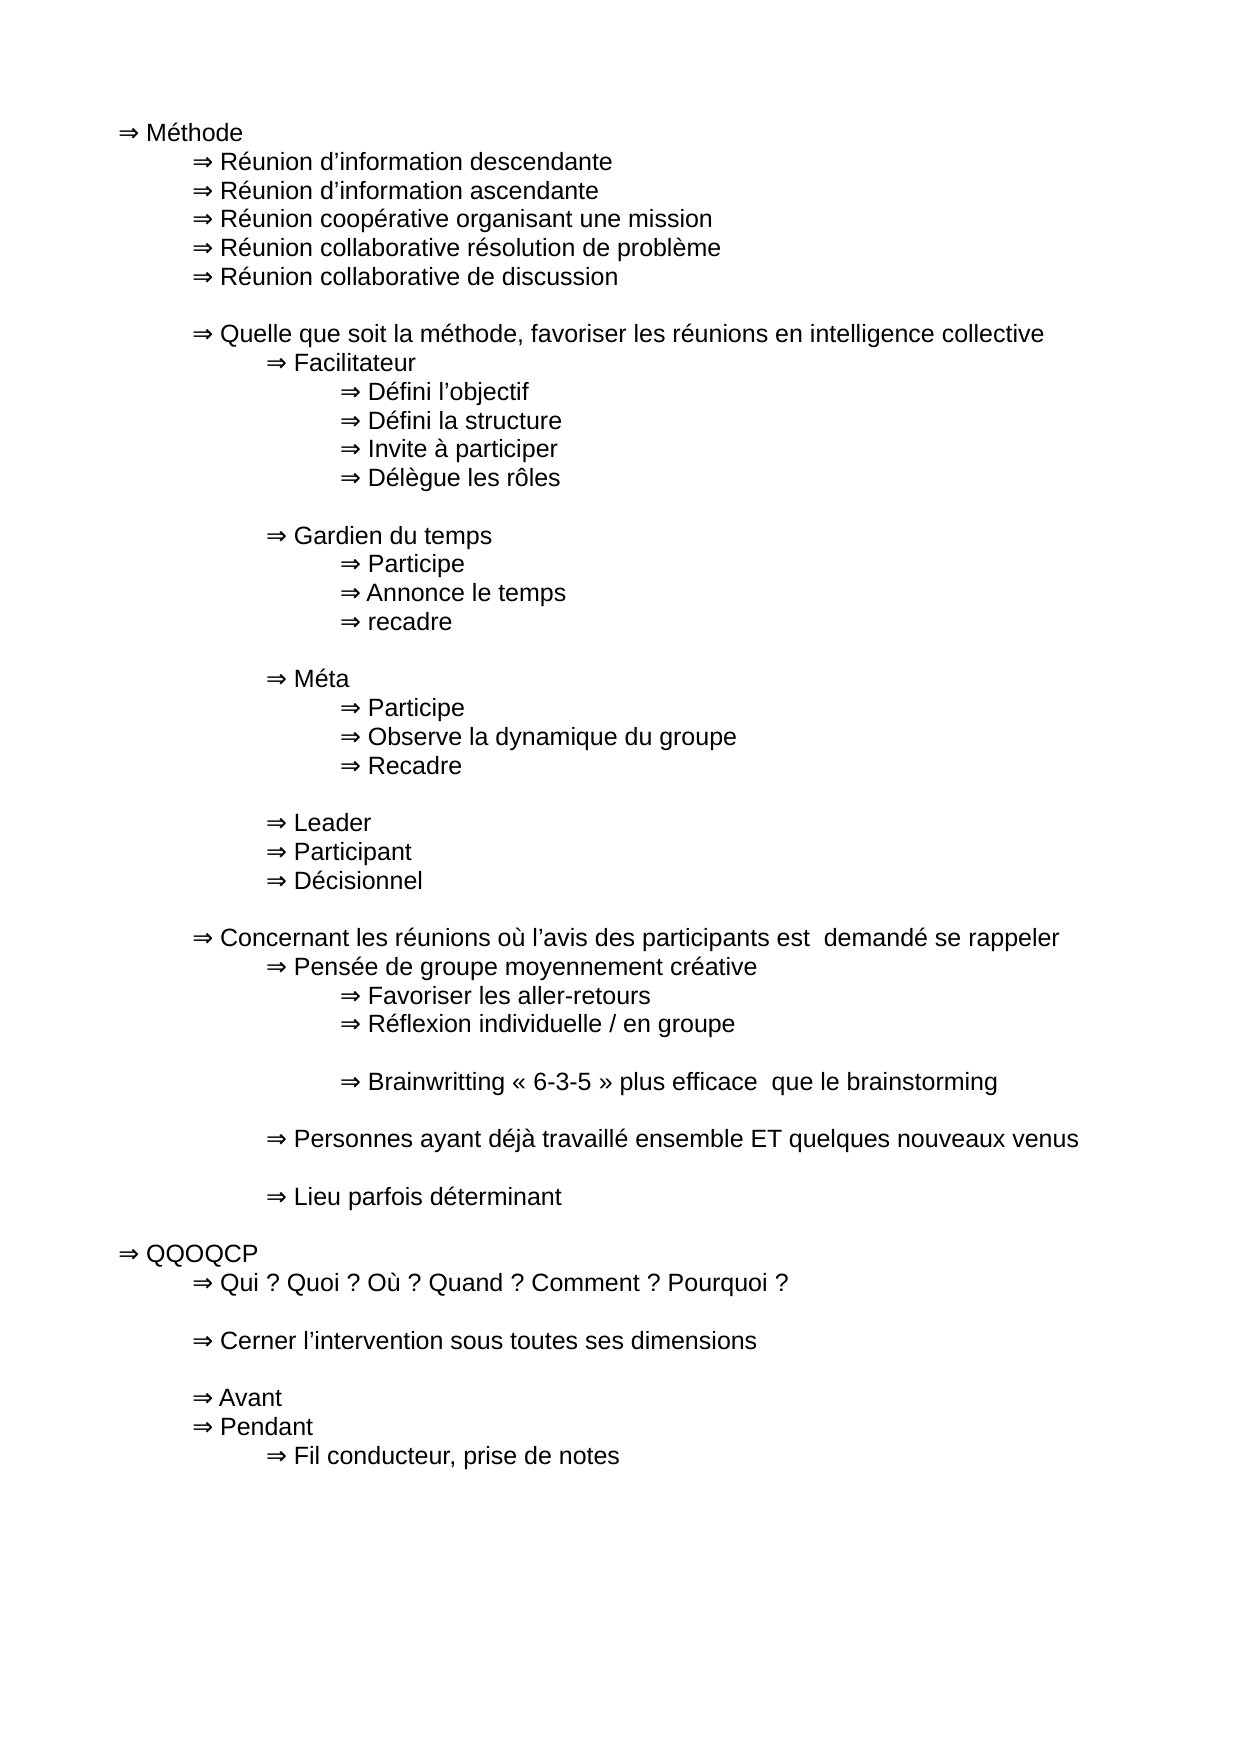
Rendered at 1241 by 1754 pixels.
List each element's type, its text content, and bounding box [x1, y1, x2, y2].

text ⇒ Brainwritting « 6-3-5 » plus efficace que le brainstorming [118, 1067, 1122, 1096]
text ⇒ Défini l’objectif [118, 377, 1122, 406]
text ⇒ Réunion d’information descendante [118, 147, 1122, 176]
text ⇒ Annonce le temps [118, 578, 1122, 607]
text ⇒ Cerner l’intervention sous toutes ses dimensions [118, 1326, 1122, 1354]
text ⇒ recadre [118, 607, 1122, 636]
text ⇒ Réunion collaborative de discussion [118, 262, 1122, 291]
text ⇒ Recadre [118, 751, 1122, 779]
text ⇒ Favoriser les aller-retours [118, 981, 1122, 1009]
text ⇒ Invite à participer [118, 434, 1122, 463]
text ⇒ Personnes ayant déjà travaillé ensemble ET quelques nouveaux venus [118, 1124, 1122, 1153]
text ⇒ Participe [118, 549, 1122, 578]
text ⇒ Observe la dynamique du groupe [118, 722, 1122, 751]
text ⇒ Facilitateur [118, 348, 1122, 377]
text ⇒ Délègue les rôles [118, 463, 1122, 492]
text ⇒ Concernant les réunions où l’avis des participants est demandé se rappeler [118, 923, 1122, 952]
text ⇒ Méta [118, 664, 1122, 693]
text ⇒ Défini la structure [118, 406, 1122, 434]
text ⇒ Réflexion individuelle / en groupe [118, 1009, 1122, 1038]
text ⇒ Décisionnel [118, 866, 1122, 894]
text ⇒ Pensée de groupe moyennement créative [118, 952, 1122, 981]
text ⇒ Participe [118, 693, 1122, 722]
text ⇒ Quelle que soit la méthode, favoriser les réunions en intelligence collective [118, 319, 1122, 348]
text ⇒ Fil conducteur, prise de notes [118, 1441, 1122, 1469]
text ⇒ Réunion d’information ascendante [118, 176, 1122, 204]
text ⇒ Réunion coopérative organisant une mission [118, 204, 1122, 233]
text ⇒ Participant [118, 837, 1122, 866]
text ⇒ Lieu parfois déterminant [118, 1182, 1122, 1211]
text ⇒ Méthode [118, 118, 1122, 147]
text ⇒ Qui ? Quoi ? Où ? Quand ? Comment ? Pourquoi ? [118, 1268, 1122, 1297]
text ⇒ Avant [118, 1383, 1122, 1412]
text ⇒ Pendant [118, 1412, 1122, 1441]
text ⇒ QQOQCP [118, 1239, 1122, 1268]
text ⇒ Réunion collaborative résolution de problème [118, 233, 1122, 262]
text ⇒ Gardien du temps [118, 521, 1122, 549]
text ⇒ Leader [118, 808, 1122, 837]
